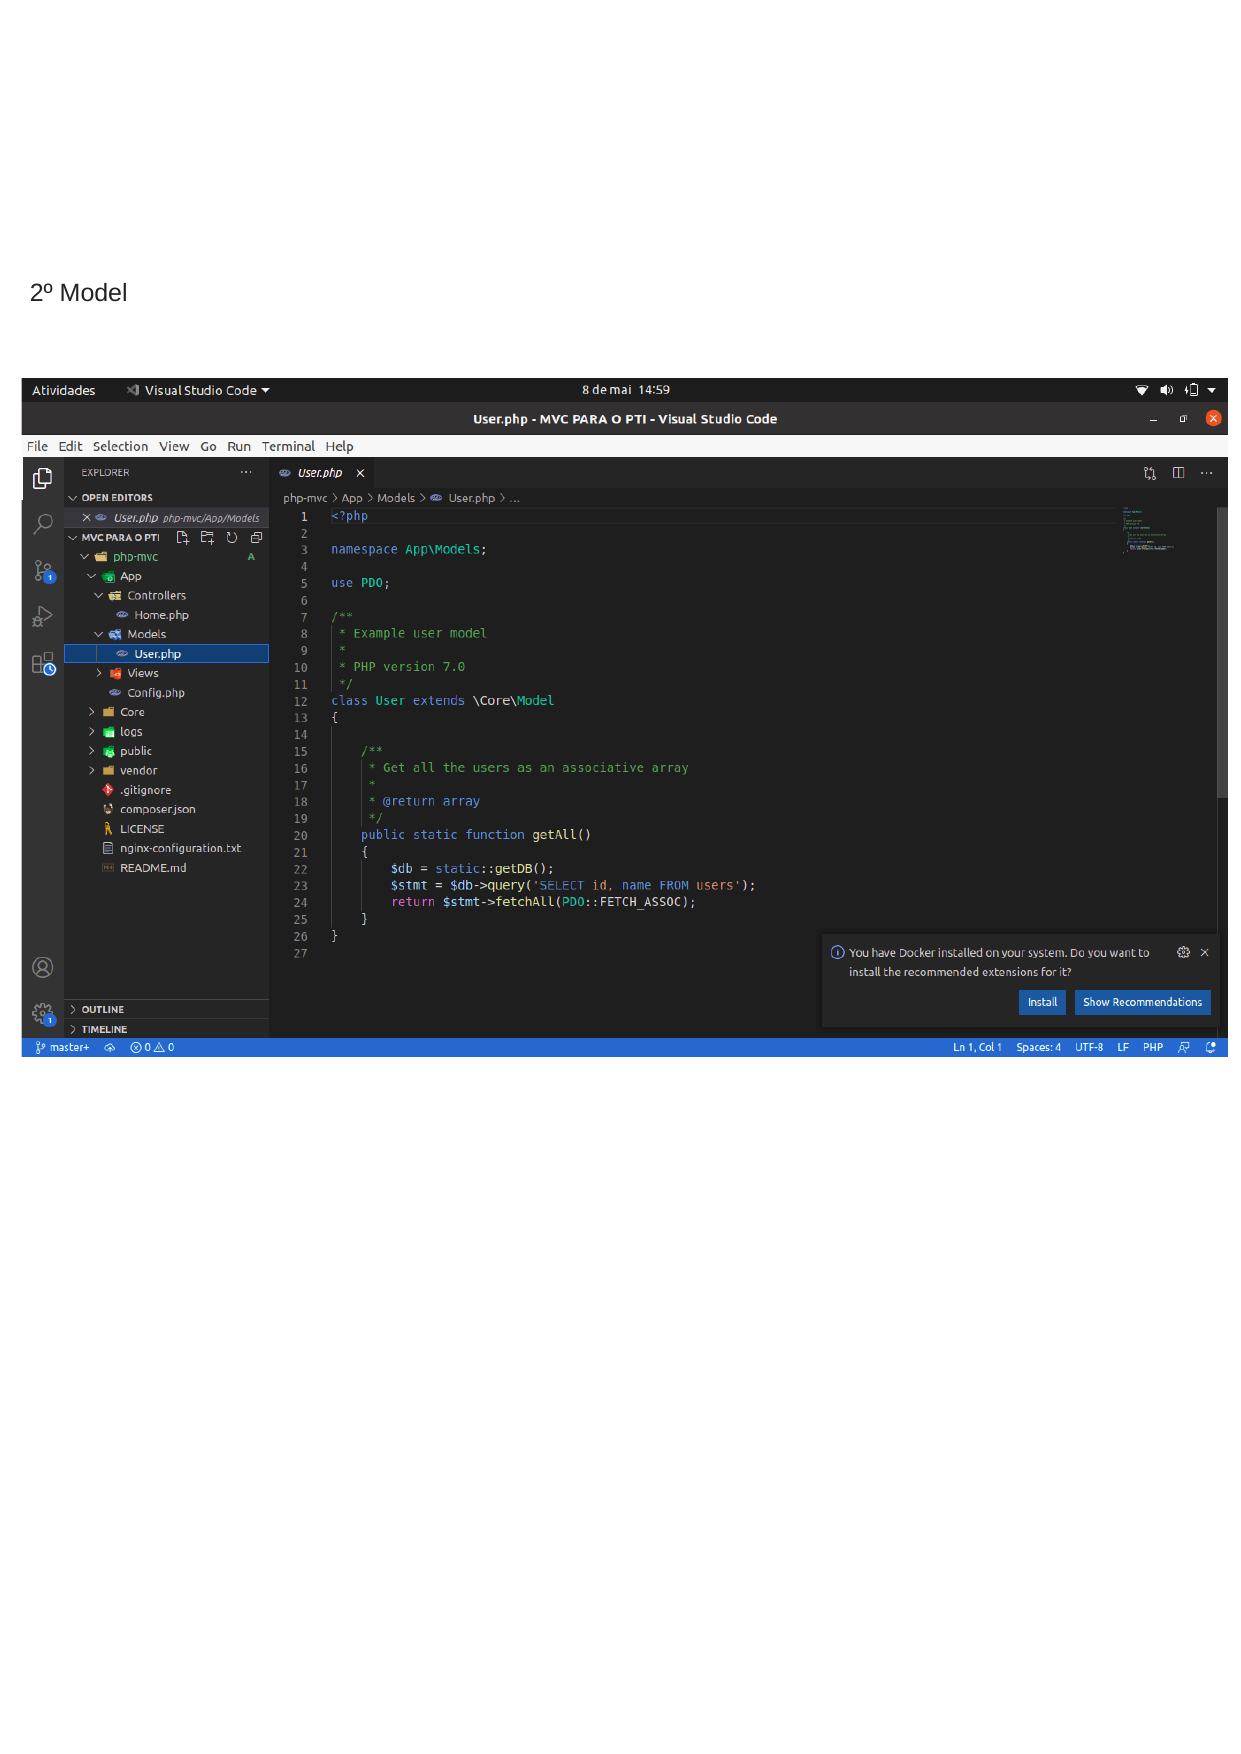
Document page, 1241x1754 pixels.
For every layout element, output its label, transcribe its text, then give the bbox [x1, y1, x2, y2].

text 2º Model [29, 278, 1122, 307]
picture [21, 378, 1228, 1057]
